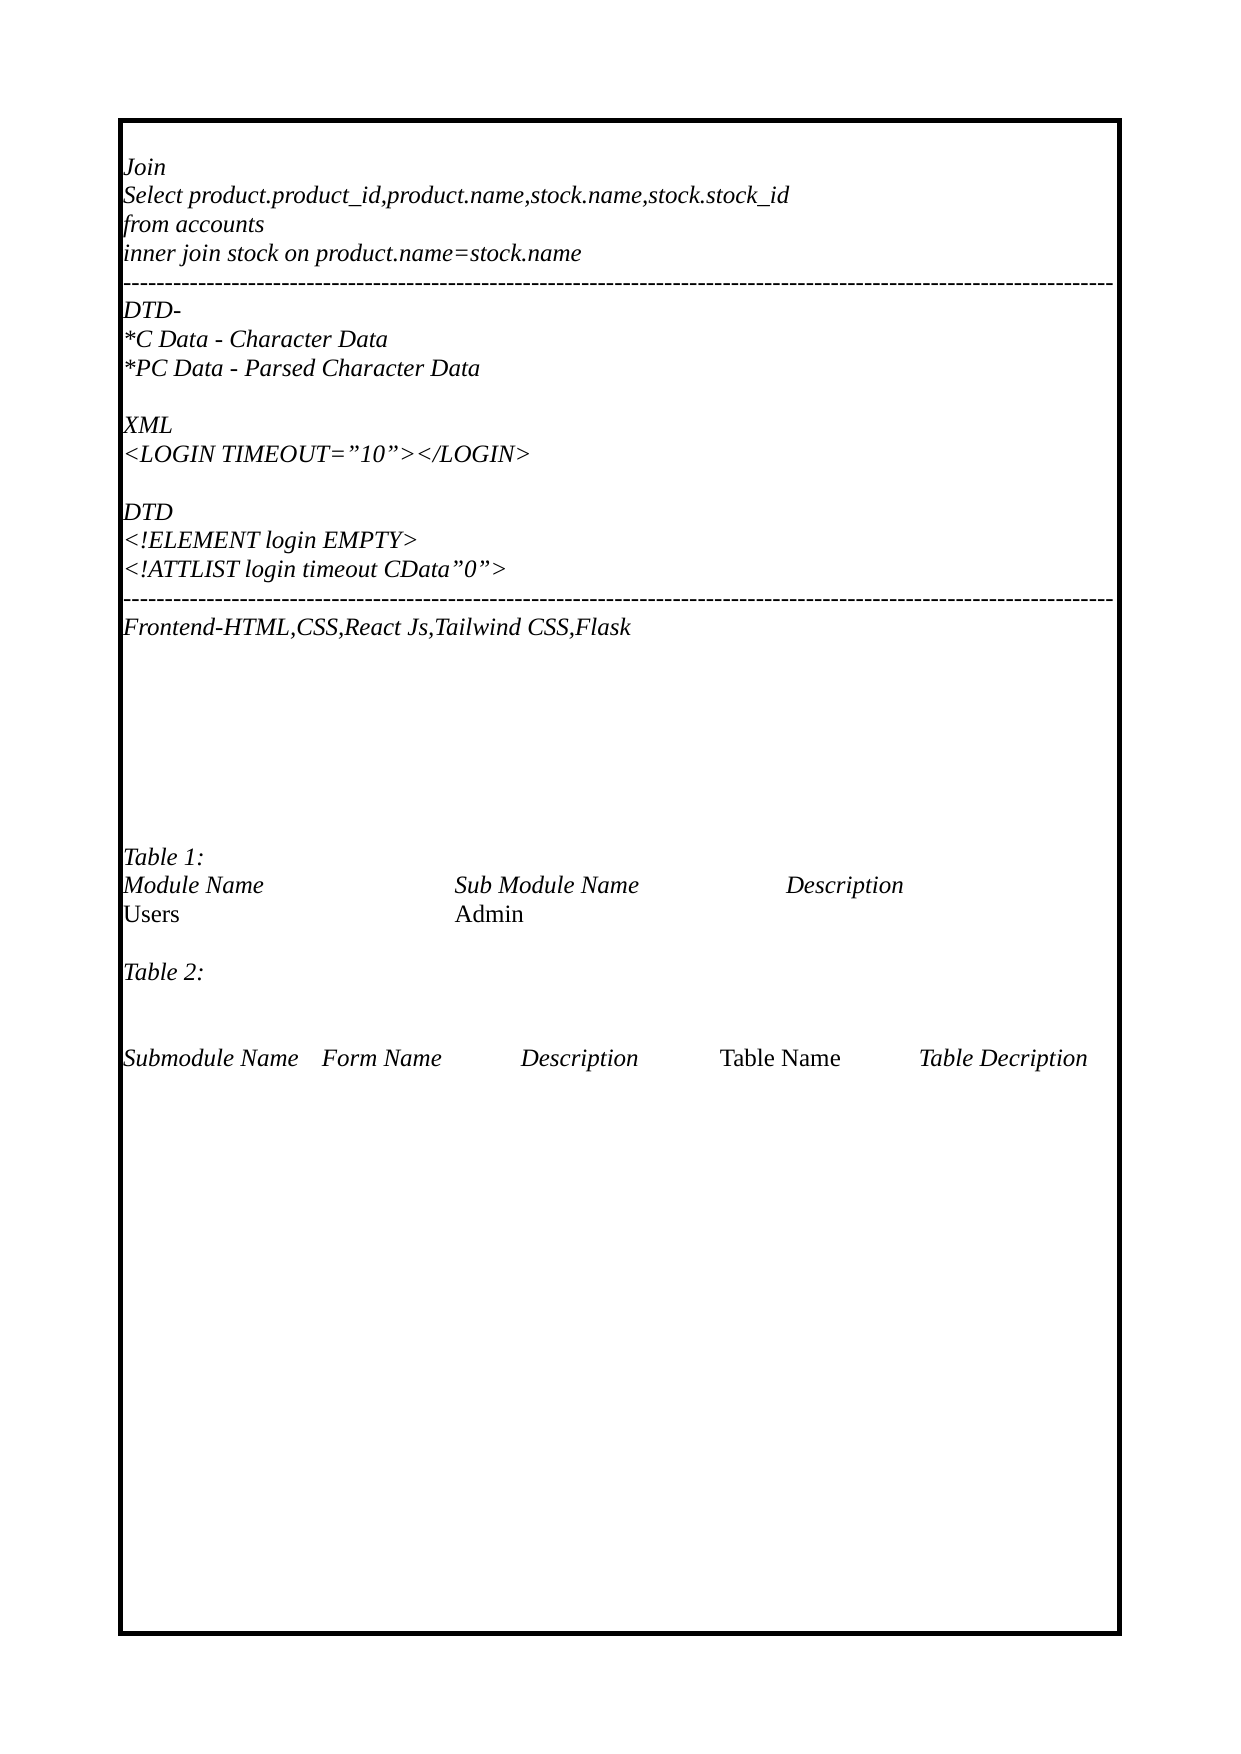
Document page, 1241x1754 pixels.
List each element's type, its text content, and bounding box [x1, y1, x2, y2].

table_cell [521, 1072, 719, 1100]
text Table 2: [123, 957, 1117, 985]
text *C Data - Character Data [123, 324, 1117, 353]
table_cell [322, 1072, 521, 1100]
text inner join stock on product.name=stock.name [123, 238, 1117, 267]
table_header Sub Module Name [454, 870, 786, 899]
table_header [720, 1014, 918, 1043]
text DTD [123, 497, 1117, 525]
text XML [123, 410, 1117, 439]
table_cell Table Name [720, 1043, 918, 1072]
text Frontend-HTML,CSS,React Js,Tailwind CSS,Flask [123, 612, 1117, 640]
table_cell [720, 1072, 918, 1100]
table_cell Admin [454, 899, 786, 928]
text ----------------------------------------------------------------------------------------------------------------------- [123, 583, 1117, 612]
text Table 1: [123, 842, 1117, 870]
table_cell Table Decription [919, 1043, 1117, 1072]
text from accounts [123, 209, 1117, 238]
table_cell Form Name [322, 1043, 521, 1072]
table_cell Submodule Name [123, 1043, 322, 1072]
table_header [123, 1014, 322, 1043]
text *PC Data - Parsed Character Data [123, 353, 1117, 382]
text Join [123, 152, 1117, 180]
table_cell [919, 1072, 1117, 1100]
text Select product.product_id,product.name,stock.name,stock.stock_id [123, 180, 1117, 209]
text DTD- [123, 295, 1117, 324]
text <!ATTLIST login timeout CData”0”> [123, 554, 1117, 583]
table_cell Description [521, 1043, 719, 1072]
table_header Module Name [123, 870, 454, 899]
table_cell Users [123, 899, 454, 928]
text <!ELEMENT login EMPTY> [123, 525, 1117, 554]
table_cell [123, 1072, 322, 1100]
table_header [322, 1014, 521, 1043]
table_header [919, 1014, 1117, 1043]
table_header [521, 1014, 719, 1043]
text ----------------------------------------------------------------------------------------------------------------------- [123, 267, 1117, 295]
text <LOGIN TIMEOUT=”10”></LOGIN> [123, 439, 1117, 468]
table_cell [786, 899, 1117, 928]
table_header Description [786, 870, 1117, 899]
